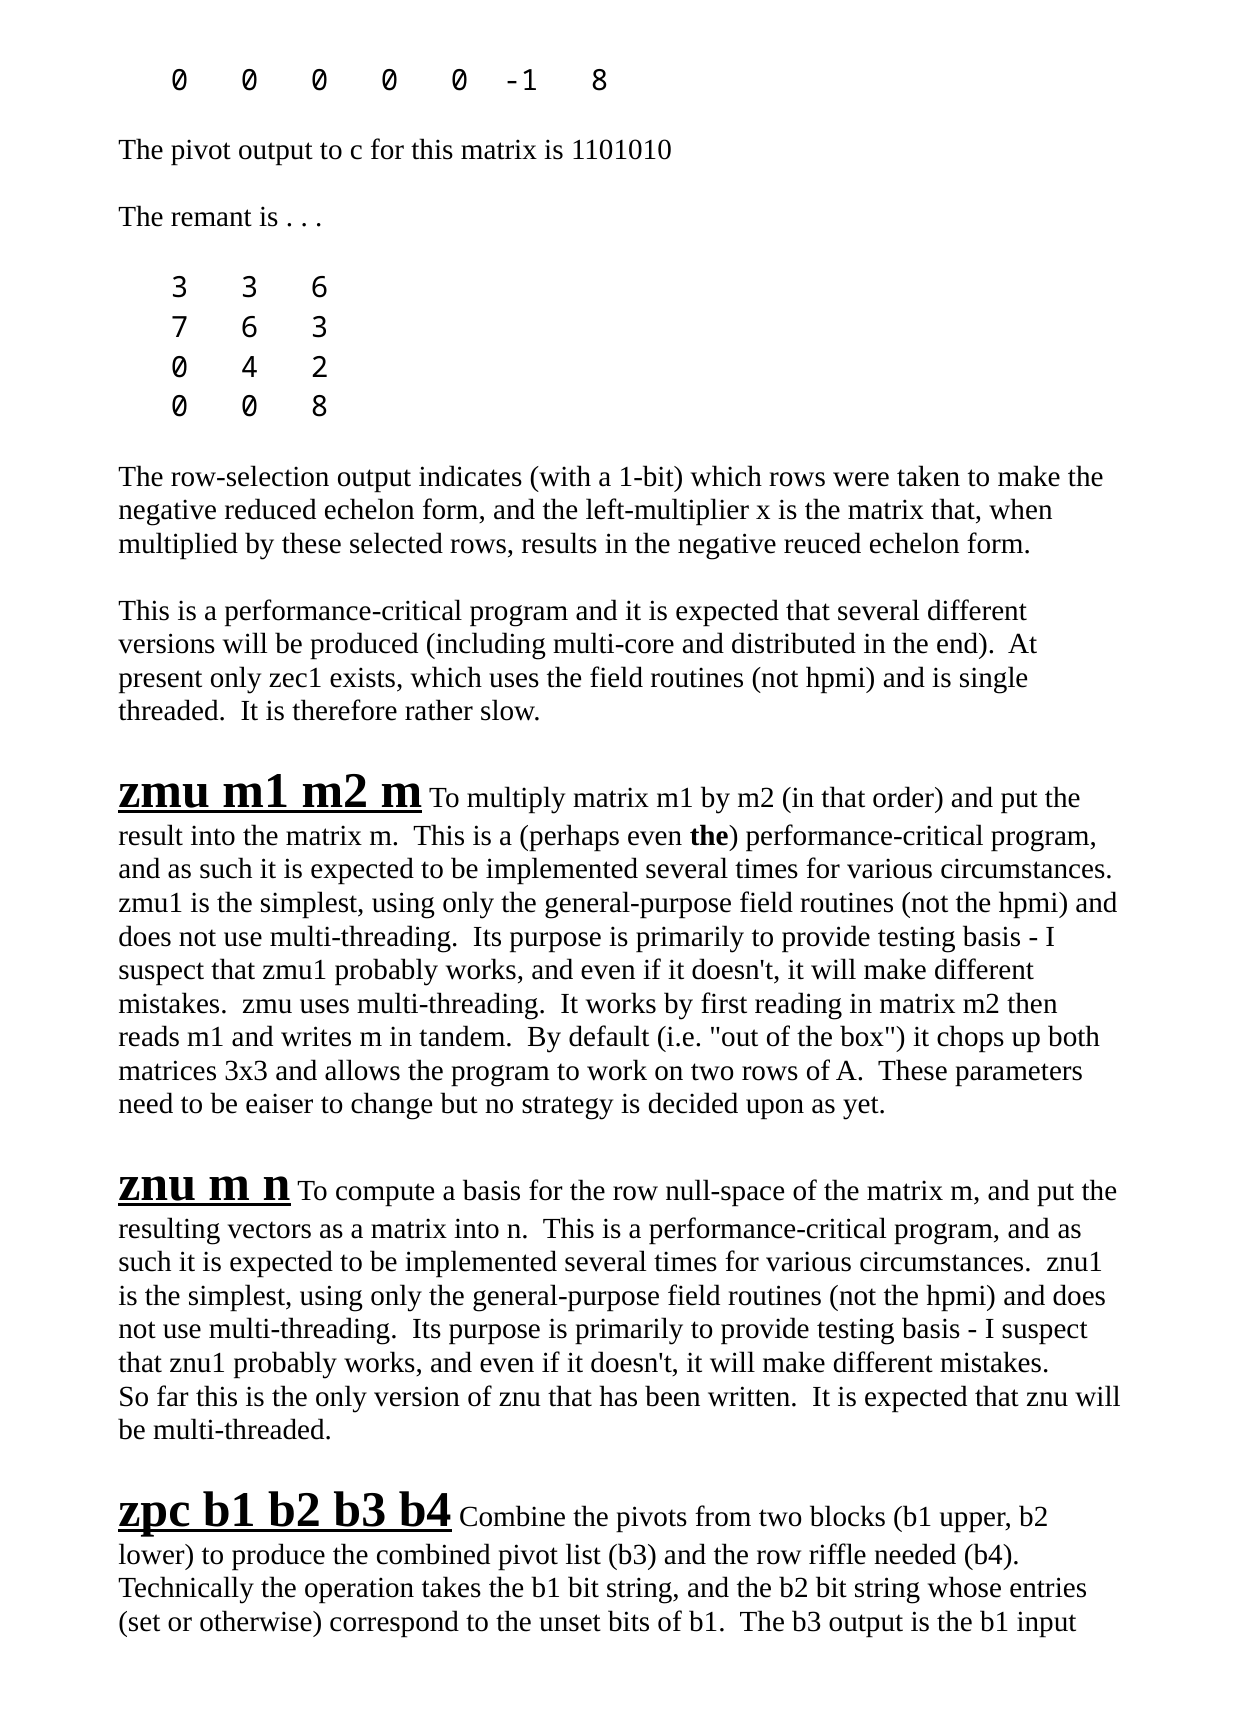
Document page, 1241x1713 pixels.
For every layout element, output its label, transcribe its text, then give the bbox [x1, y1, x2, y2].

text This is a performance-critical program and it is expected that several different versions will be produced (including multi-core and distributed in the end). At present only zec1 exists, which uses the field routines (not hpmi) and is single threaded. It is therefore rather slow. [118, 593, 1122, 727]
text zmu m1 m2 m To multiply matrix m1 by m2 (in that order) and put the result into the matrix m. This is a (perhaps even the) performance-critical program, and as such it is expected to be implemented several times for various circumstances. zmu1 is the simplest, using only the general-purpose field routines (not the hpmi) and does not use multi-threading. Its purpose is primarily to provide testing basis - I suspect that zmu1 probably works, and even if it doesn't, it will make different mistakes. zmu uses multi-threading. It works by first reading in matrix m2 then reads m1 and writes m in tandem. By default (i.e. "out of the box") it chops up both matrices 3x3 and allows the program to work on two rows of A. These parameters need to be eaiser to change but no strategy is decided upon as yet. [118, 761, 1122, 1120]
text 3 3 6 [118, 266, 1122, 306]
text zpc b1 b2 b3 b4 Combine the pivots from two blocks (b1 upper, b2 lower) to produce the combined pivot list (b3) and the row riffle needed (b4). Technically the operation takes the b1 bit string, and the b2 bit string whose entries (set or otherwise) correspond to the unset bits of b1. The b3 output is the b1 input [118, 1479, 1122, 1637]
text 0 0 8 [118, 386, 1122, 425]
text The row-selection output indicates (with a 1-bit) which rows were taken to make the negative reduced echelon form, and the left-multiplier x is the matrix that, when multiplied by these selected rows, results in the negative reuced echelon form. [118, 459, 1122, 559]
text 0 4 2 [118, 346, 1122, 386]
text 0 0 0 0 0 -1 8 [118, 59, 1122, 99]
text The pivot output to c for this matrix is 1101010 [118, 132, 1122, 166]
text So far this is the only version of znu that has been written. It is expected that znu will be multi-threaded. [118, 1379, 1122, 1446]
text znu m n To compute a basis for the row null-space of the matrix m, and put the resulting vectors as a matrix into n. This is a performance-critical program, and as such it is expected to be implemented several times for various circumstances. znu1 is the simplest, using only the general-purpose field routines (not the hpmi) and does not use multi-threading. Its purpose is primarily to provide testing basis - I suspect that znu1 probably works, and even if it doesn't, it will make different mistakes. [118, 1153, 1122, 1379]
text The remant is . . . [118, 199, 1122, 233]
text 7 6 3 [118, 306, 1122, 346]
